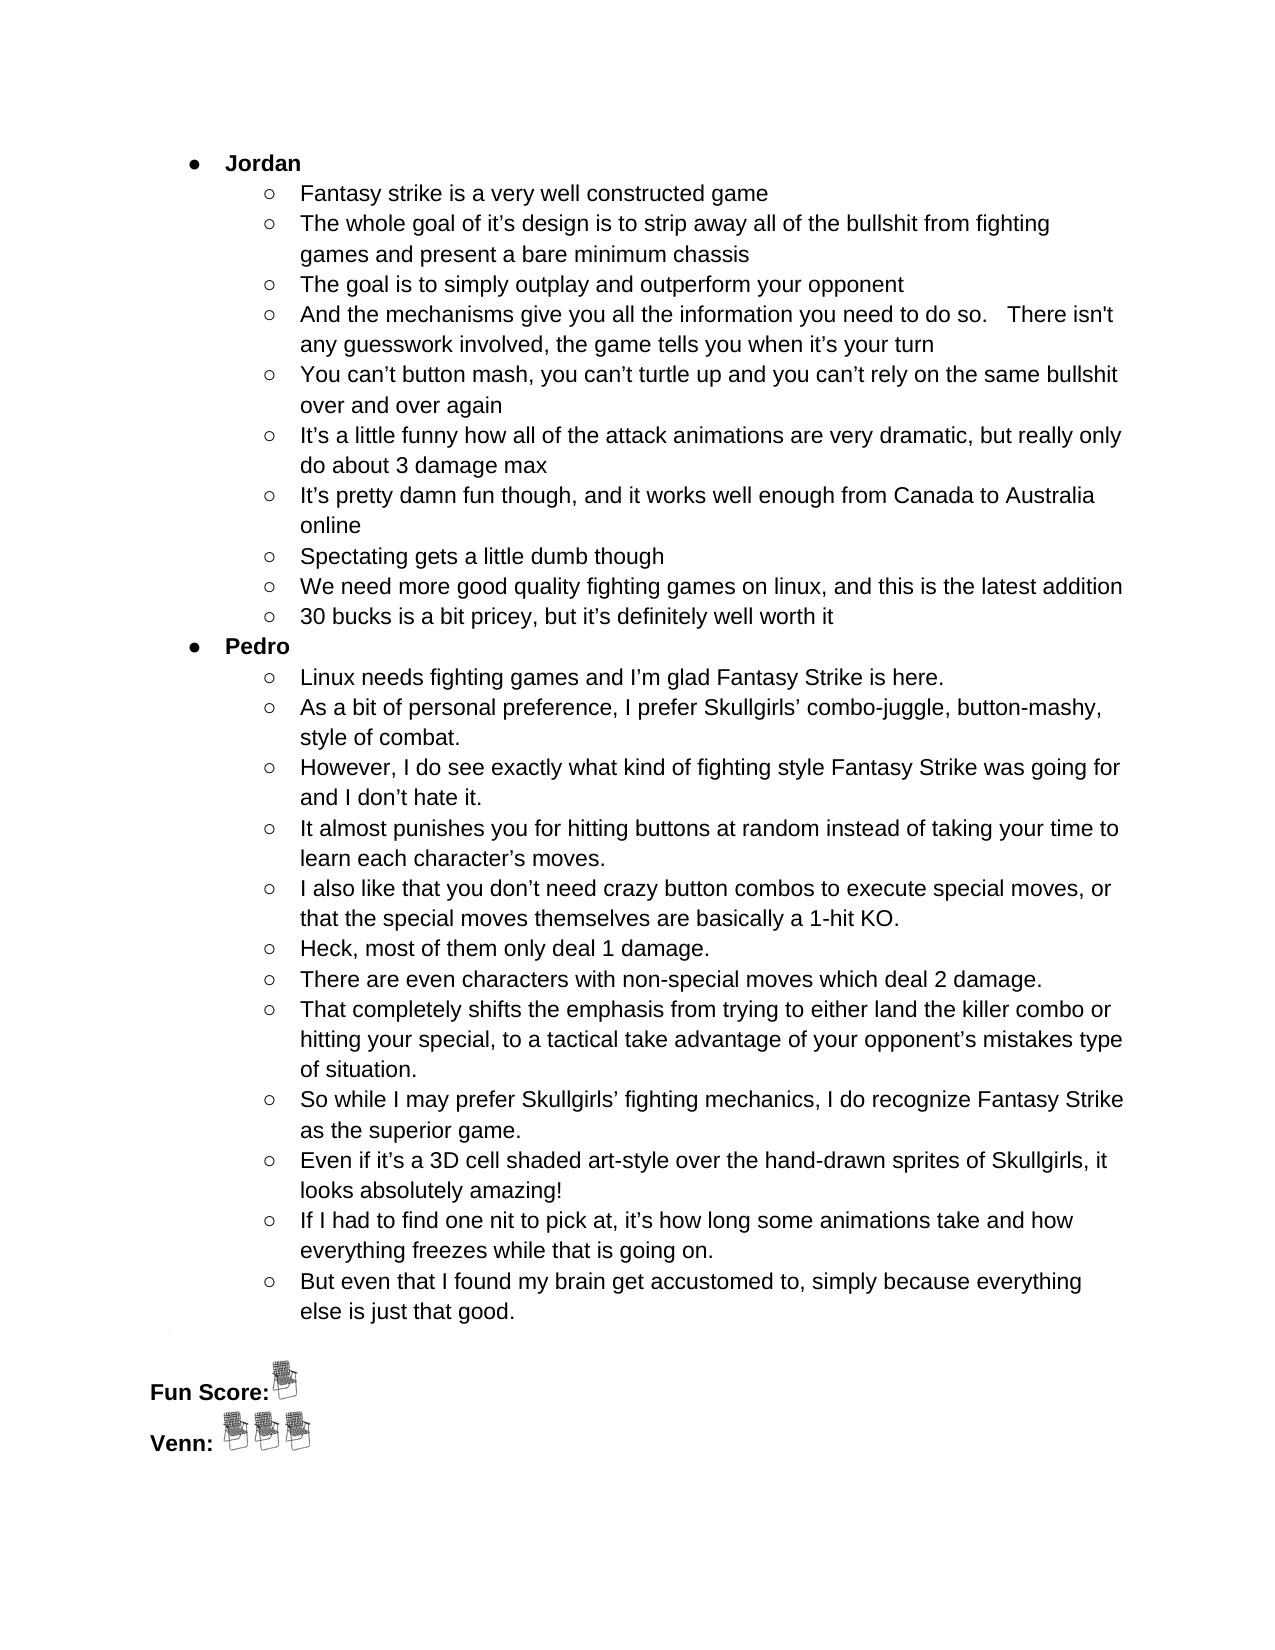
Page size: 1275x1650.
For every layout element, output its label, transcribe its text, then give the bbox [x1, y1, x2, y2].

list So while I may prefer Skullgirls’ fighting mechanics, I do recognize Fantasy Strike as the superior game. [262, 1086, 1125, 1143]
text Venn: [150, 1409, 1125, 1456]
list I also like that you don’t need crazy button combos to execute special moves, or that the special moves themselves are basically a 1-hit KO. [262, 875, 1125, 932]
list It’s pretty damn fun though, and it works well enough from Canada to Australia online [262, 482, 1125, 539]
list Jordan [187, 150, 1125, 176]
list However, I do see exactly what kind of fighting style Fantasy Strike was going for and I don’t hate it. [262, 754, 1125, 811]
list As a bit of personal preference, I prefer Skullgirls’ combo-juggle, button-mashy, style of combat. [262, 694, 1125, 750]
list Heck, most of them only deal 1 damage. [262, 935, 1125, 962]
list There are even characters with non-special moves which deal 2 damage. [262, 966, 1125, 992]
list That completely shifts the emphasis from trying to either land the killer combo or hitting your special, to a tactical take advantage of your opponent’s mistakes type of situation. [262, 996, 1125, 1083]
list Linux needs fighting games and I’m glad Fantasy Strike is here. [262, 663, 1125, 690]
list Even if it’s a 3D cell shaded art-style over the hand-drawn sprites of Skullgirls, it looks absolutely amazing! [262, 1147, 1125, 1203]
list Pedro [187, 633, 1125, 660]
list We need more good quality fighting games on linux, and this is the latest addition [262, 573, 1125, 599]
list Spectating gets a little dumb though [262, 543, 1125, 569]
list It’s a little funny how all of the attack animations are very dramatic, but really only do about 3 damage max [262, 422, 1125, 478]
list The goal is to simply outplay and outperform your opponent [262, 271, 1125, 297]
list If I had to find one nit to pick at, it’s how long some animations take and how everything freezes while that is going on. [262, 1207, 1125, 1264]
list The whole goal of it’s design is to strip away all of the bullshit from fighting games and present a bare minimum chassis [262, 210, 1125, 267]
list Fantasy strike is a very well constructed game [262, 180, 1125, 207]
list It almost punishes you for hitting buttons at random instead of taking your time to learn each character’s moves. [262, 814, 1125, 871]
list And the mechanisms give you all the information you need to do so. There isn't any guesswork involved, the game tells you when it’s your turn [262, 301, 1125, 358]
list You can’t button mash, you can’t turtle up and you can’t rely on the same bullshit over and over again [262, 361, 1125, 418]
text Fun Score: [150, 1358, 1125, 1405]
picture [220, 1409, 314, 1452]
list 30 bucks is a bit pricey, but it’s definitely well worth it [262, 603, 1125, 629]
list But even that I found my brain get accustomed to, simply because everything else is just that good. [262, 1268, 1125, 1324]
picture [269, 1358, 301, 1401]
